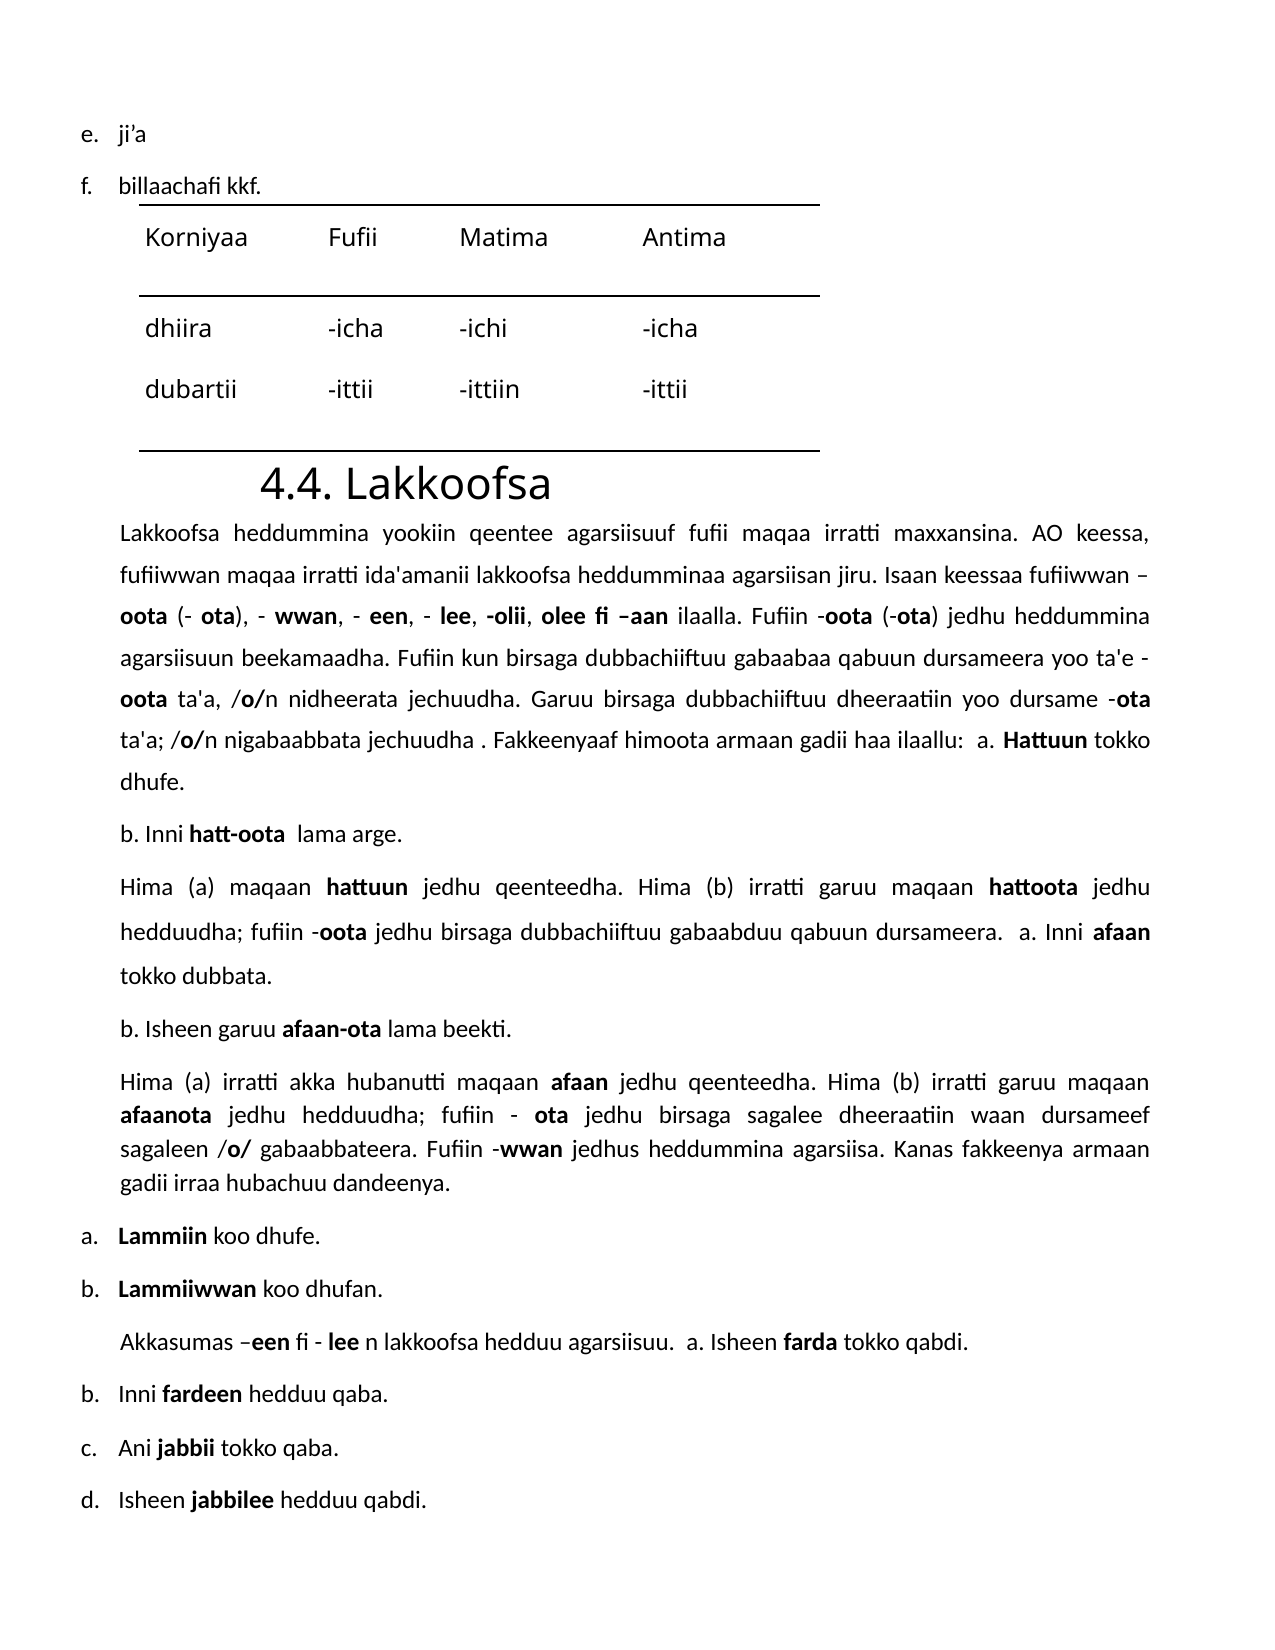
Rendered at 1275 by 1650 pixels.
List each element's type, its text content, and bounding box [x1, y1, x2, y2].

subtitle 4.4. Lakkoofsa [260, 452, 1157, 512]
text Hima (a) irratti akka hubanutti maqaan afaan jedhu qeenteedha. Hima (b) irratti garuu maqaan afaanota jedhu hedduudha; fufiin - ota jedhu birsaga sagalee dheeraatiin waan dursameef sagaleen /o/ gabaabbateera. Fufiin -wwan jedhus heddummina agarsiisa. Kanas fakkeenya armaan gadii irraa hubachuu dandeenya. [120, 1066, 1151, 1197]
table_cell dhiira [139, 297, 328, 358]
text b. Inni hatt-oota lama arge. [120, 818, 1151, 849]
list Lammiiwwan koo dhufan. [81, 1273, 1151, 1303]
list Inni fardeen hedduu qaba. [81, 1379, 1151, 1409]
list Lammiin koo dhufe. [81, 1220, 1151, 1250]
list billaachafi kkf. [81, 171, 1151, 201]
list Ani jabbii tokko qaba. [81, 1432, 1151, 1462]
table_cell -icha [328, 297, 459, 358]
table_cell -ittii [642, 359, 819, 450]
table_cell -ittii [328, 359, 459, 450]
text Lakkoofsa heddummina yookiin qeentee agarsiisuuf fufii maqaa irratti maxxansina. AO keessa, fufiiwwan maqaa irratti ida'amanii lakkoofsa heddumminaa agarsiisan jiru. Isaan keessaa fufiiwwan –oota (- ota), - wwan, - een, - lee, -olii, olee fi –aan ilaalla. Fufiin -oota (-ota) jedhu heddummina agarsiisuun beekamaadha. Fufiin kun birsaga dubbachiiftuu gabaabaa qabuun dursameera yoo ta'e -oota ta'a, /o/n nidheerata jechuudha. Garuu birsaga dubbachiiftuu dheeraatiin yoo dursame -ota ta'a; /o/n nigabaabbata jechuudha . Fakkeenyaaf himoota armaan gadii haa ilaallu: a. Hattuun tokko dhufe. [120, 517, 1151, 797]
text Akkasumas –een fi - lee n lakkoofsa hedduu agarsiisuu. a. Isheen farda tokko qabdi. [120, 1326, 1087, 1356]
text b. Isheen garuu afaan-ota lama beekti. [120, 1013, 1151, 1044]
text Hima (a) maqaan hattuun jedhu qeenteedha. Hima (b) irratti garuu maqaan hattoota jedhu hedduudha; fufiin -oota jedhu birsaga dubbachiiftuu gabaabduu qabuun dursameera. a. Inni afaan tokko dubbata. [120, 872, 1151, 991]
list ji’a [81, 118, 1151, 149]
table_cell -icha [642, 297, 819, 358]
table_header Matima [459, 206, 642, 295]
table_cell -ittiin [459, 359, 642, 450]
table_header Korniyaa [139, 206, 328, 295]
table_cell -ichi [459, 297, 642, 358]
list Isheen jabbilee hedduu qabdi. [81, 1485, 1151, 1515]
table_header Fufii [328, 206, 459, 295]
table_cell dubartii [139, 359, 328, 450]
table_header Antima [642, 206, 819, 295]
